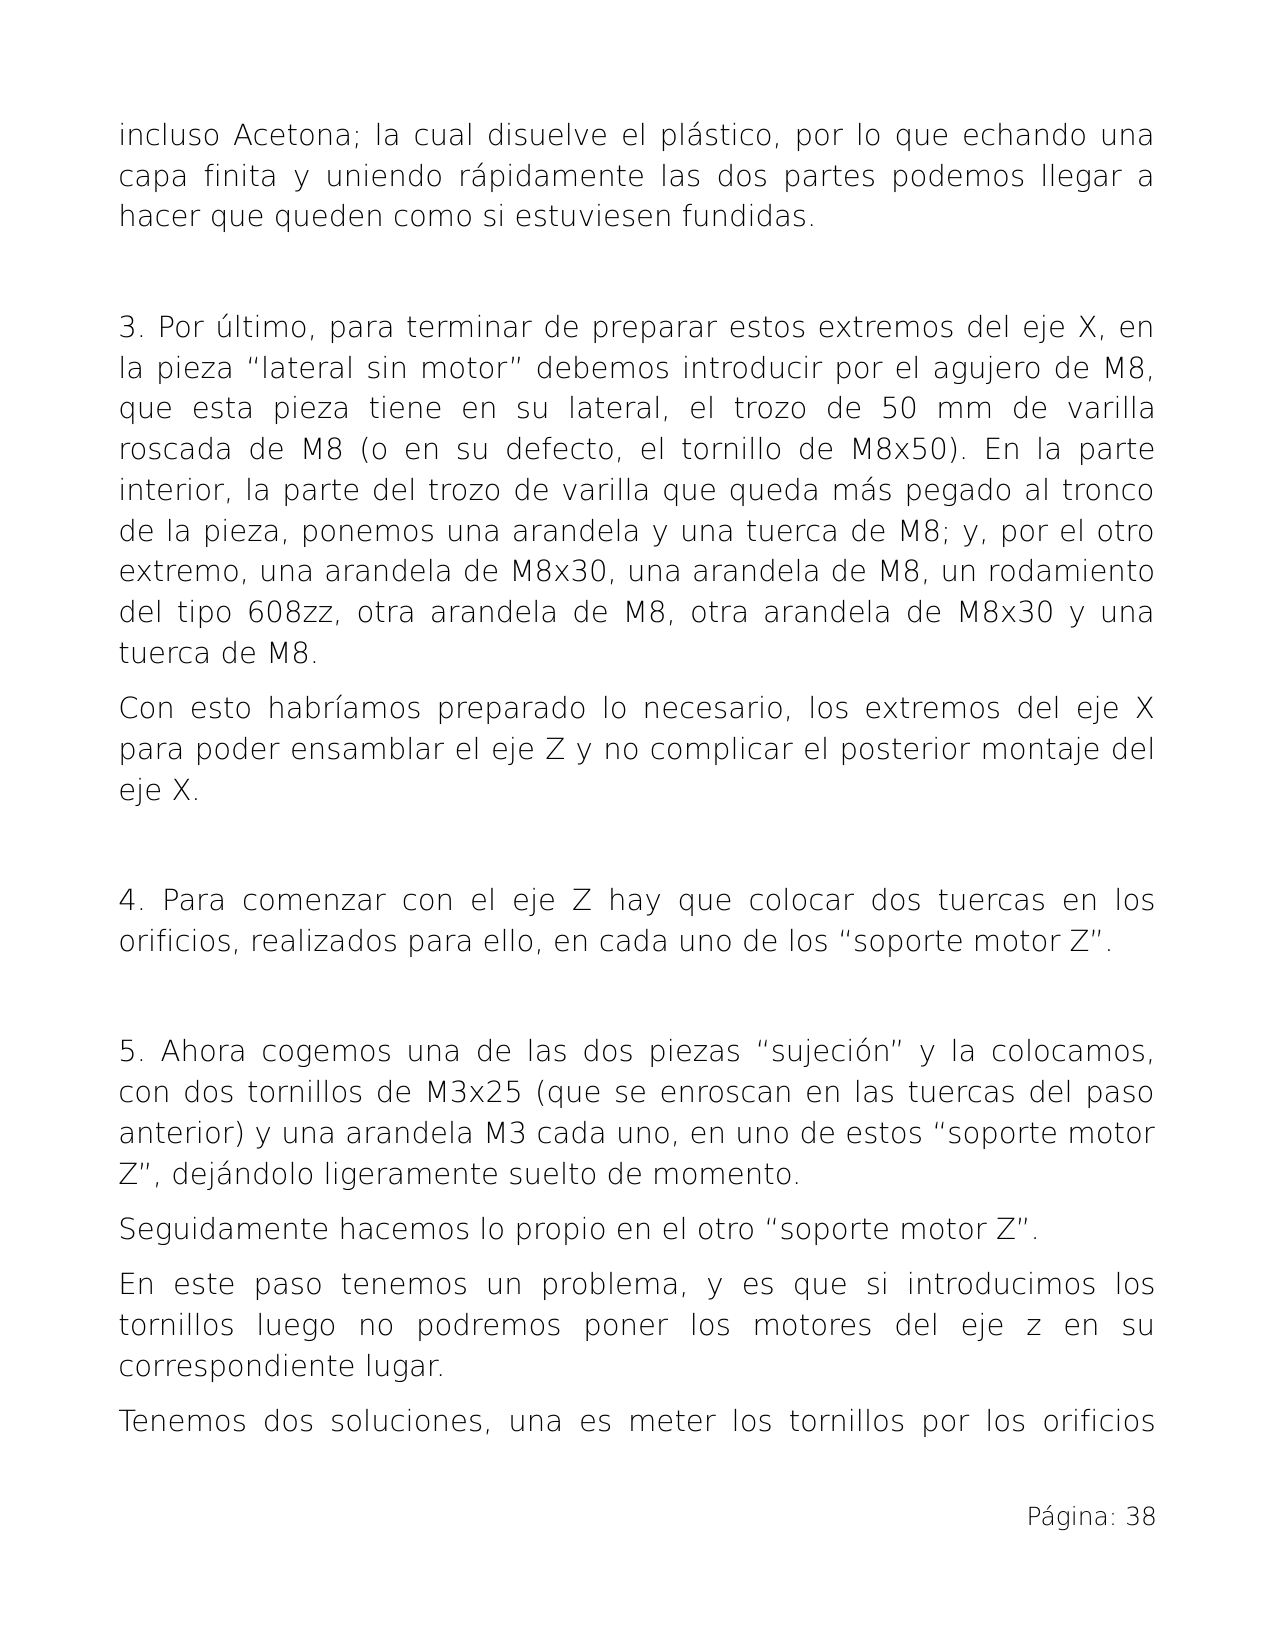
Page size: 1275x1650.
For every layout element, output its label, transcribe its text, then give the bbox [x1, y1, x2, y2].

text Tenemos dos soluciones, una es meter los tornillos por los orificios [118, 1404, 1157, 1438]
text incluso Acetona; la cual disuelve el plástico, por lo que echando una capa finita y uniendo rápidamente las dos partes podemos llegar a hacer que queden como si estuviesen fundidas. [118, 118, 1157, 233]
text 3. Por último, para terminar de preparar estos extremos del eje X, en la pieza “lateral sin motor” debemos introducir por el agujero de M8, que esta pieza tiene en su lateral, el trozo de 50 mm de varilla roscada de M8 (o en su defecto, el tornillo de M8x50). En la parte interior, la parte del trozo de varilla que queda más pegado al tronco de la pieza, ponemos una arandela y una tuerca de M8; y, por el otro extremo, una arandela de M8x30, una arandela de M8, un rodamiento del tipo 608zz, otra arandela de M8, otra arandela de M8x30 y una tuerca de M8. [118, 310, 1157, 670]
text En este paso tenemos un problema, y es que si introducimos los tornillos luego no podremos poner los motores del eje z en su correspondiente lugar. [118, 1268, 1157, 1383]
text 5. Ahora cogemos una de las dos piezas “sujeción” y la colocamos, con dos tornillos de M3x25 (que se enroscan en las tuercas del paso anterior) y una arandela M3 cada uno, en uno de estos “soporte motor Z”, dejándolo ligeramente suelto de momento. [118, 1035, 1157, 1191]
text 4. Para comenzar con el eje Z hay que colocar dos tuercas en los orificios, realizados para ello, en cada uno de los “soporte motor Z”. [118, 883, 1157, 958]
text Seguidamente hacemos lo propio en el otro “soporte motor Z”. [118, 1212, 1157, 1246]
text Con esto habríamos preparado lo necesario, los extremos del eje X para poder ensamblar el eje Z y no complicar el posterior montaje del eje X. [118, 691, 1157, 807]
